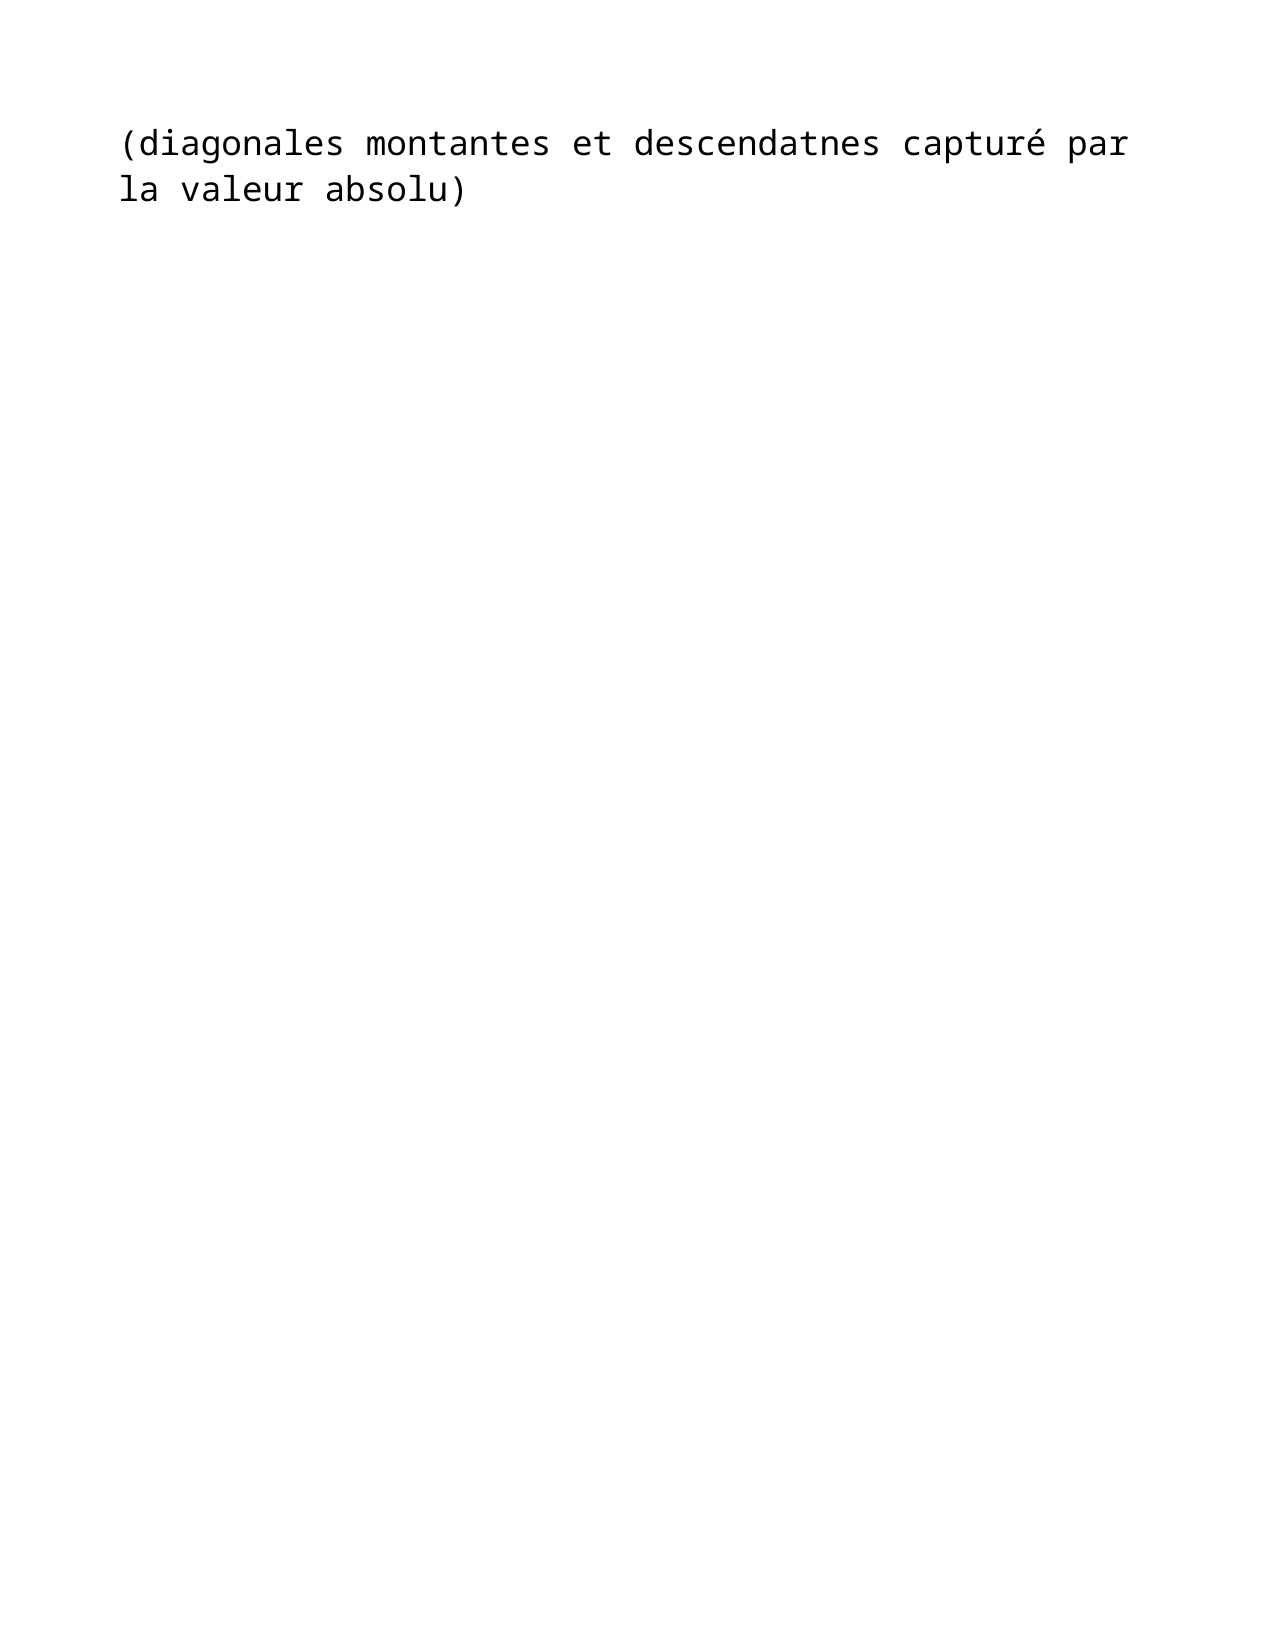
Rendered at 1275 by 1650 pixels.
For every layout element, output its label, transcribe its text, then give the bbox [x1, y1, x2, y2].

text (diagonales montantes et descendatnes capturé par la valeur absolu) [118, 118, 1157, 212]
